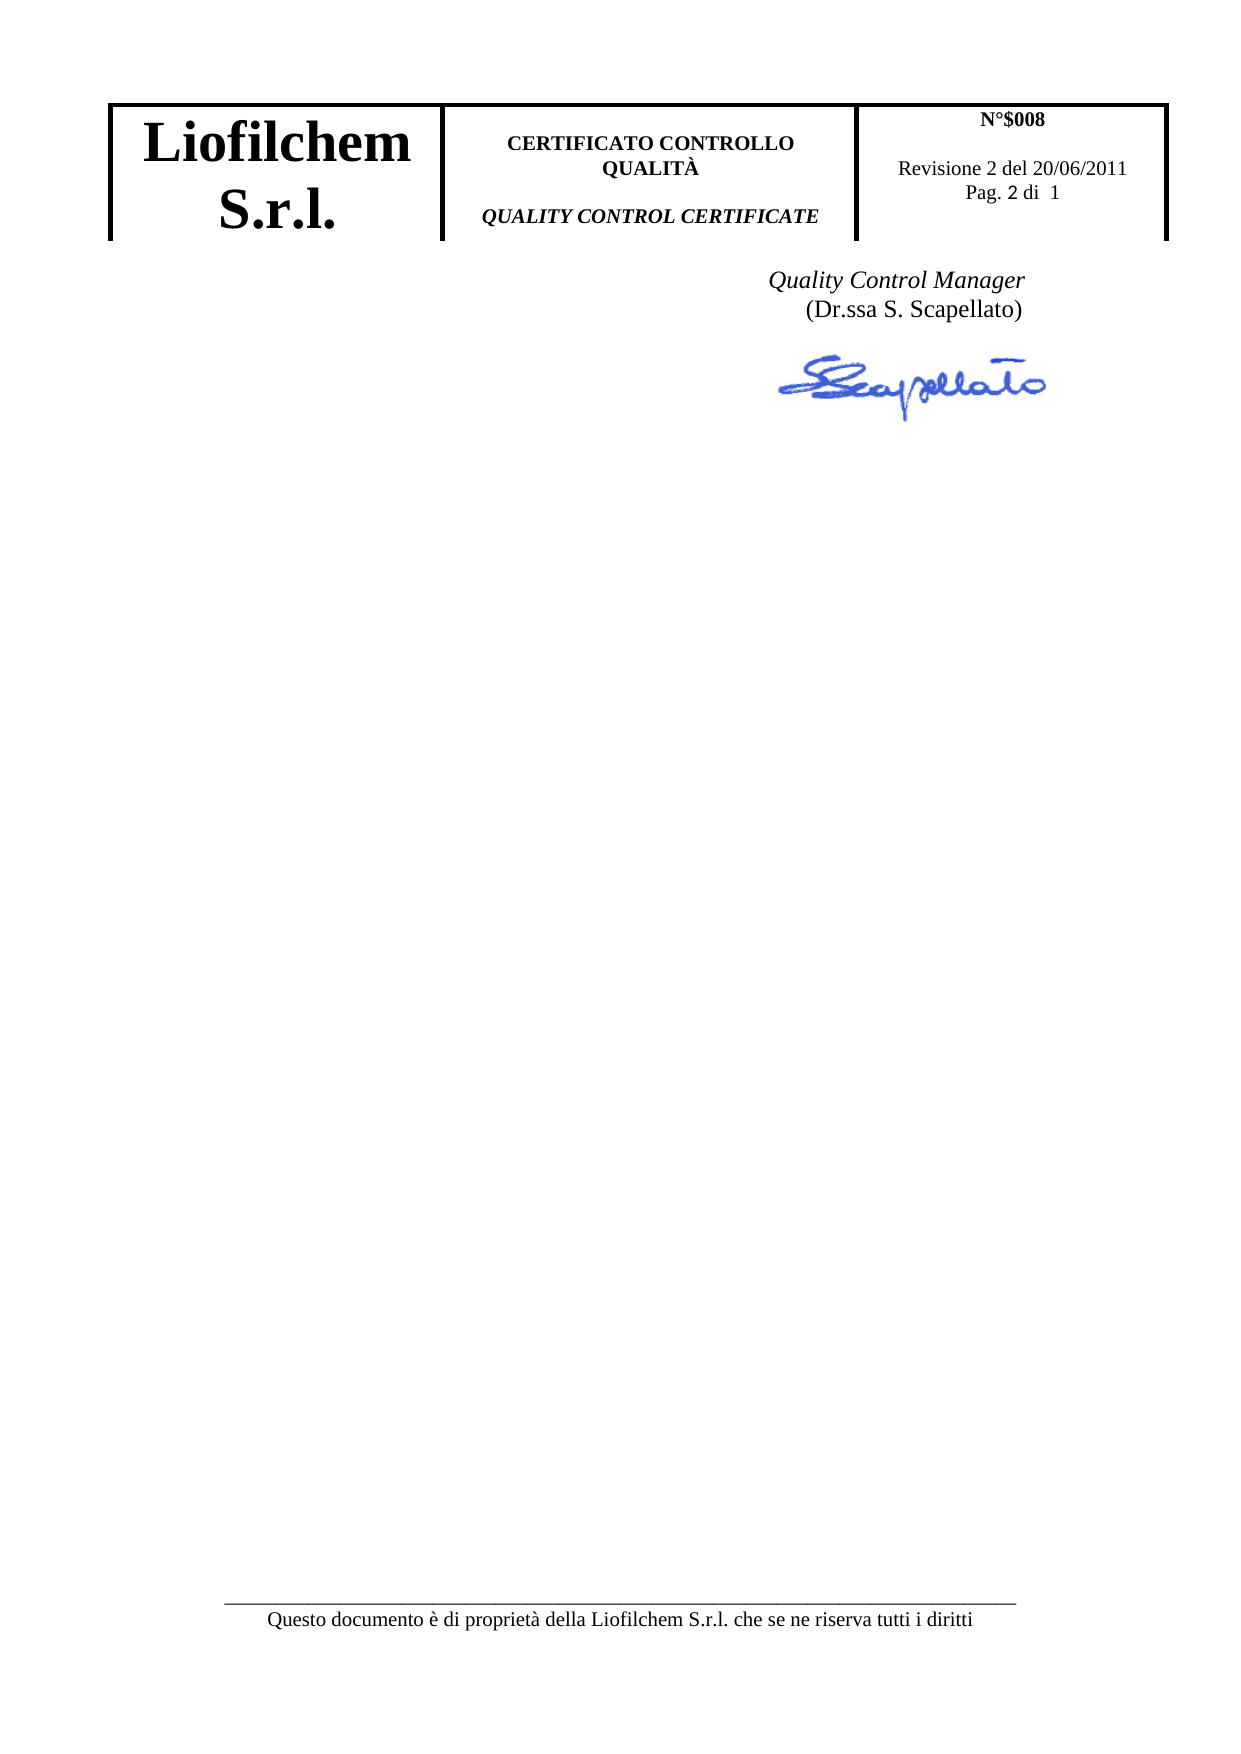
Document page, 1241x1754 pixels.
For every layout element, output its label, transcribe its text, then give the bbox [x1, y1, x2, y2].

text (Dr.ssa S. Scapellato) [118, 294, 1122, 323]
text Quality Control Manager [118, 266, 1122, 294]
picture [774, 351, 1054, 426]
